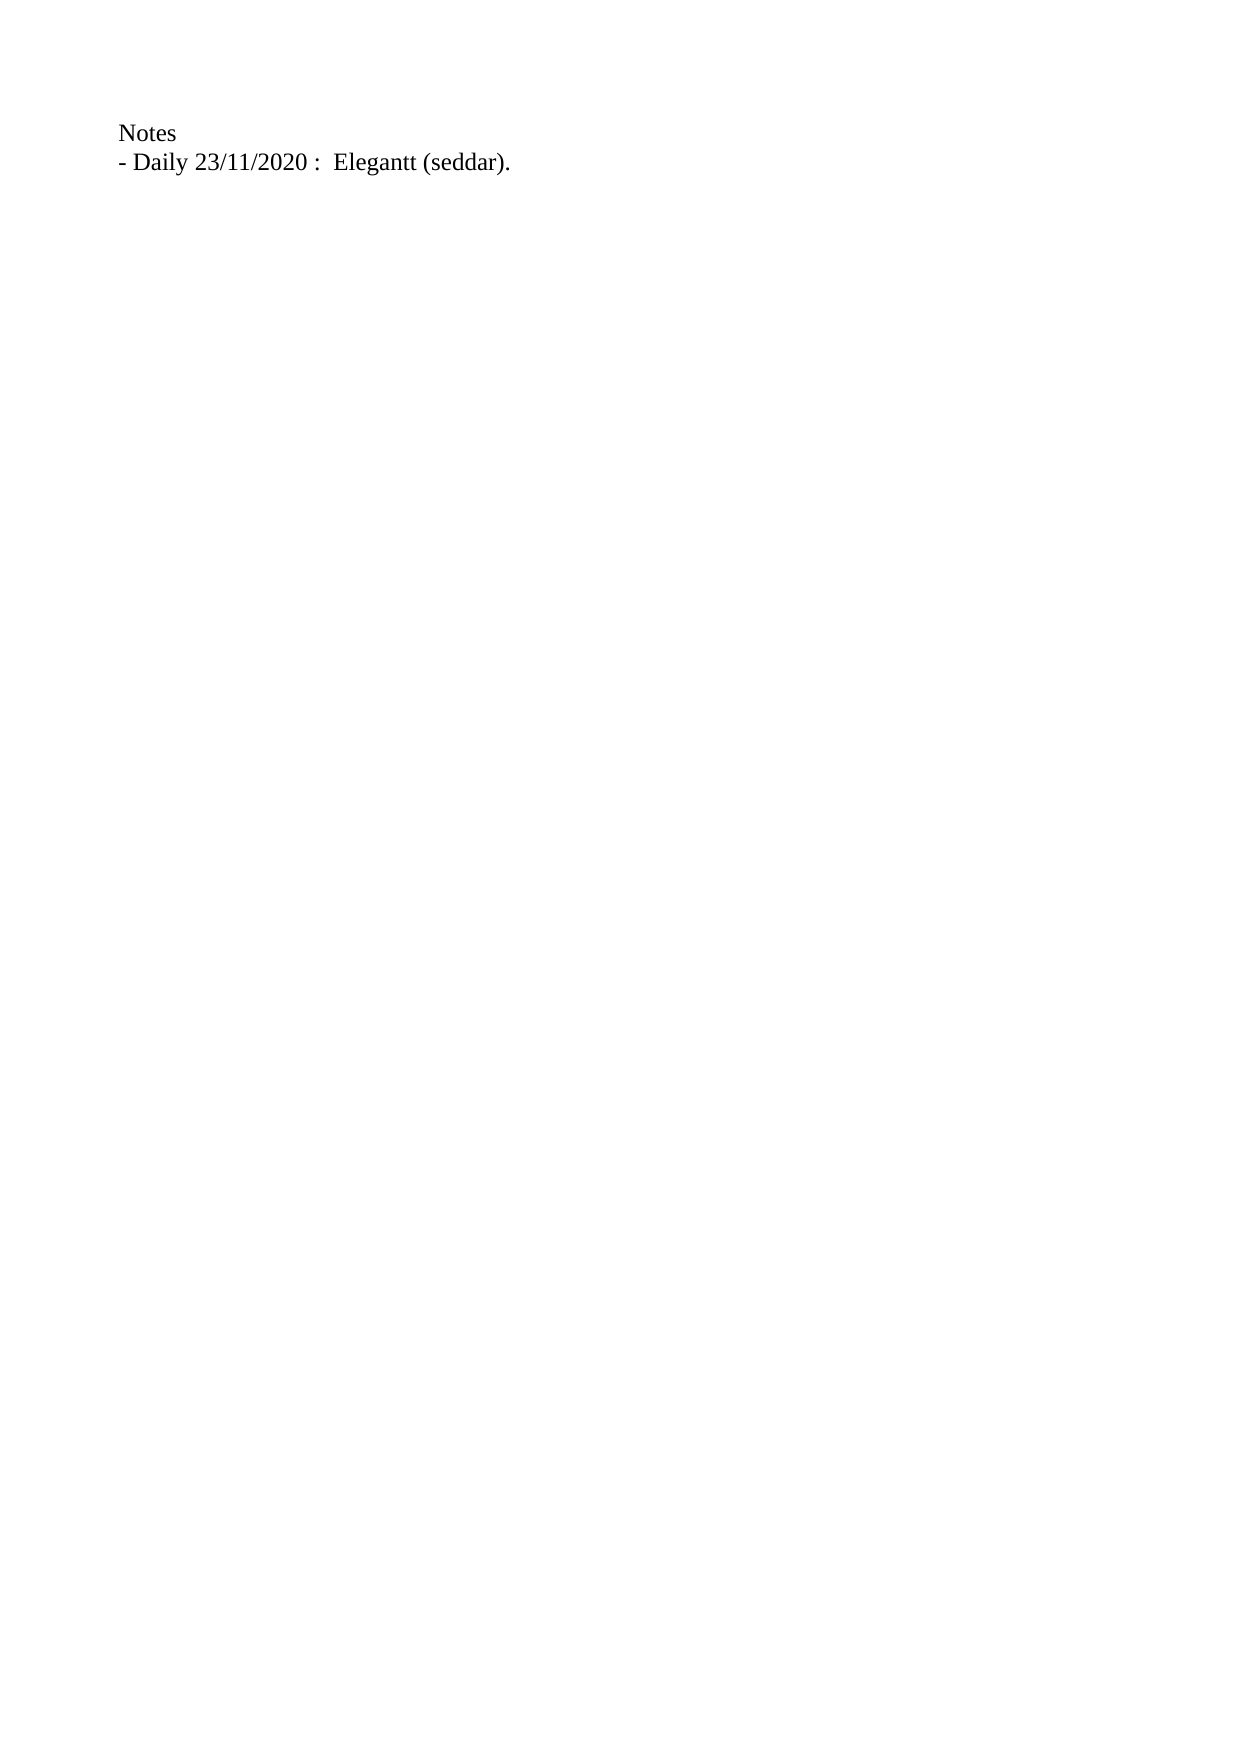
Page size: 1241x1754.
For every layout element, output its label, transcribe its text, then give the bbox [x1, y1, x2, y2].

text Notes [118, 118, 1122, 147]
text - Daily 23/11/2020 : Elegantt (seddar). [118, 147, 1122, 176]
